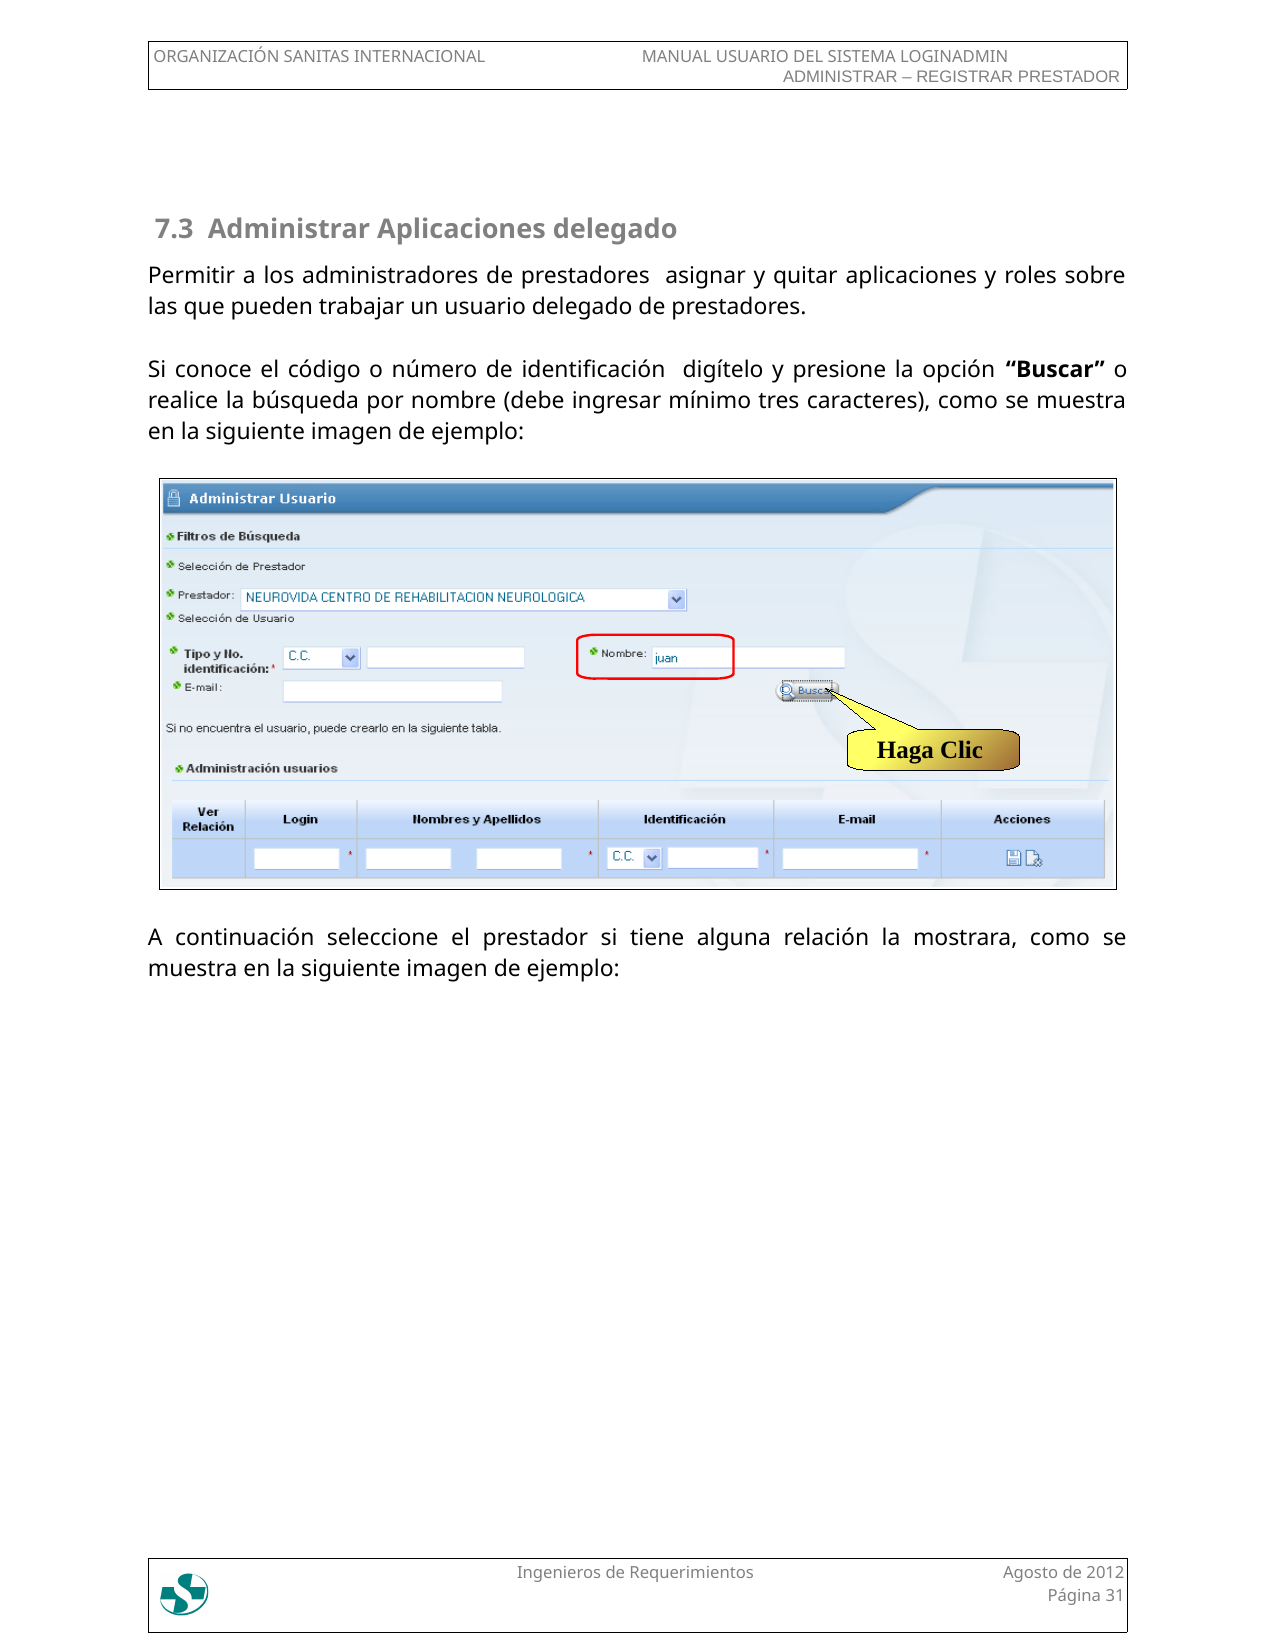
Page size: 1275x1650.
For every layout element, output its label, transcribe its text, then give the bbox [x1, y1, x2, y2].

picture [161, 480, 1114, 887]
text Si conoce el código o número de identificación digítelo y presione la opción “Buscar” o realice la búsqueda por nombre (debe ingresar mínimo tres caracteres), como se muestra en la siguiente imagen de ejemplo: [148, 353, 1127, 446]
text Permitir a los administradores de prestadores asignar y quitar aplicaciones y roles sobre las que pueden trabajar un usuario delegado de prestadores. [148, 259, 1127, 321]
text A continuación seleccione el prestador si tiene alguna relación la mostrara, como se muestra en la siguiente imagen de ejemplo: [148, 921, 1127, 983]
subtitle Administrar Aplicaciones delegado [148, 209, 1127, 246]
